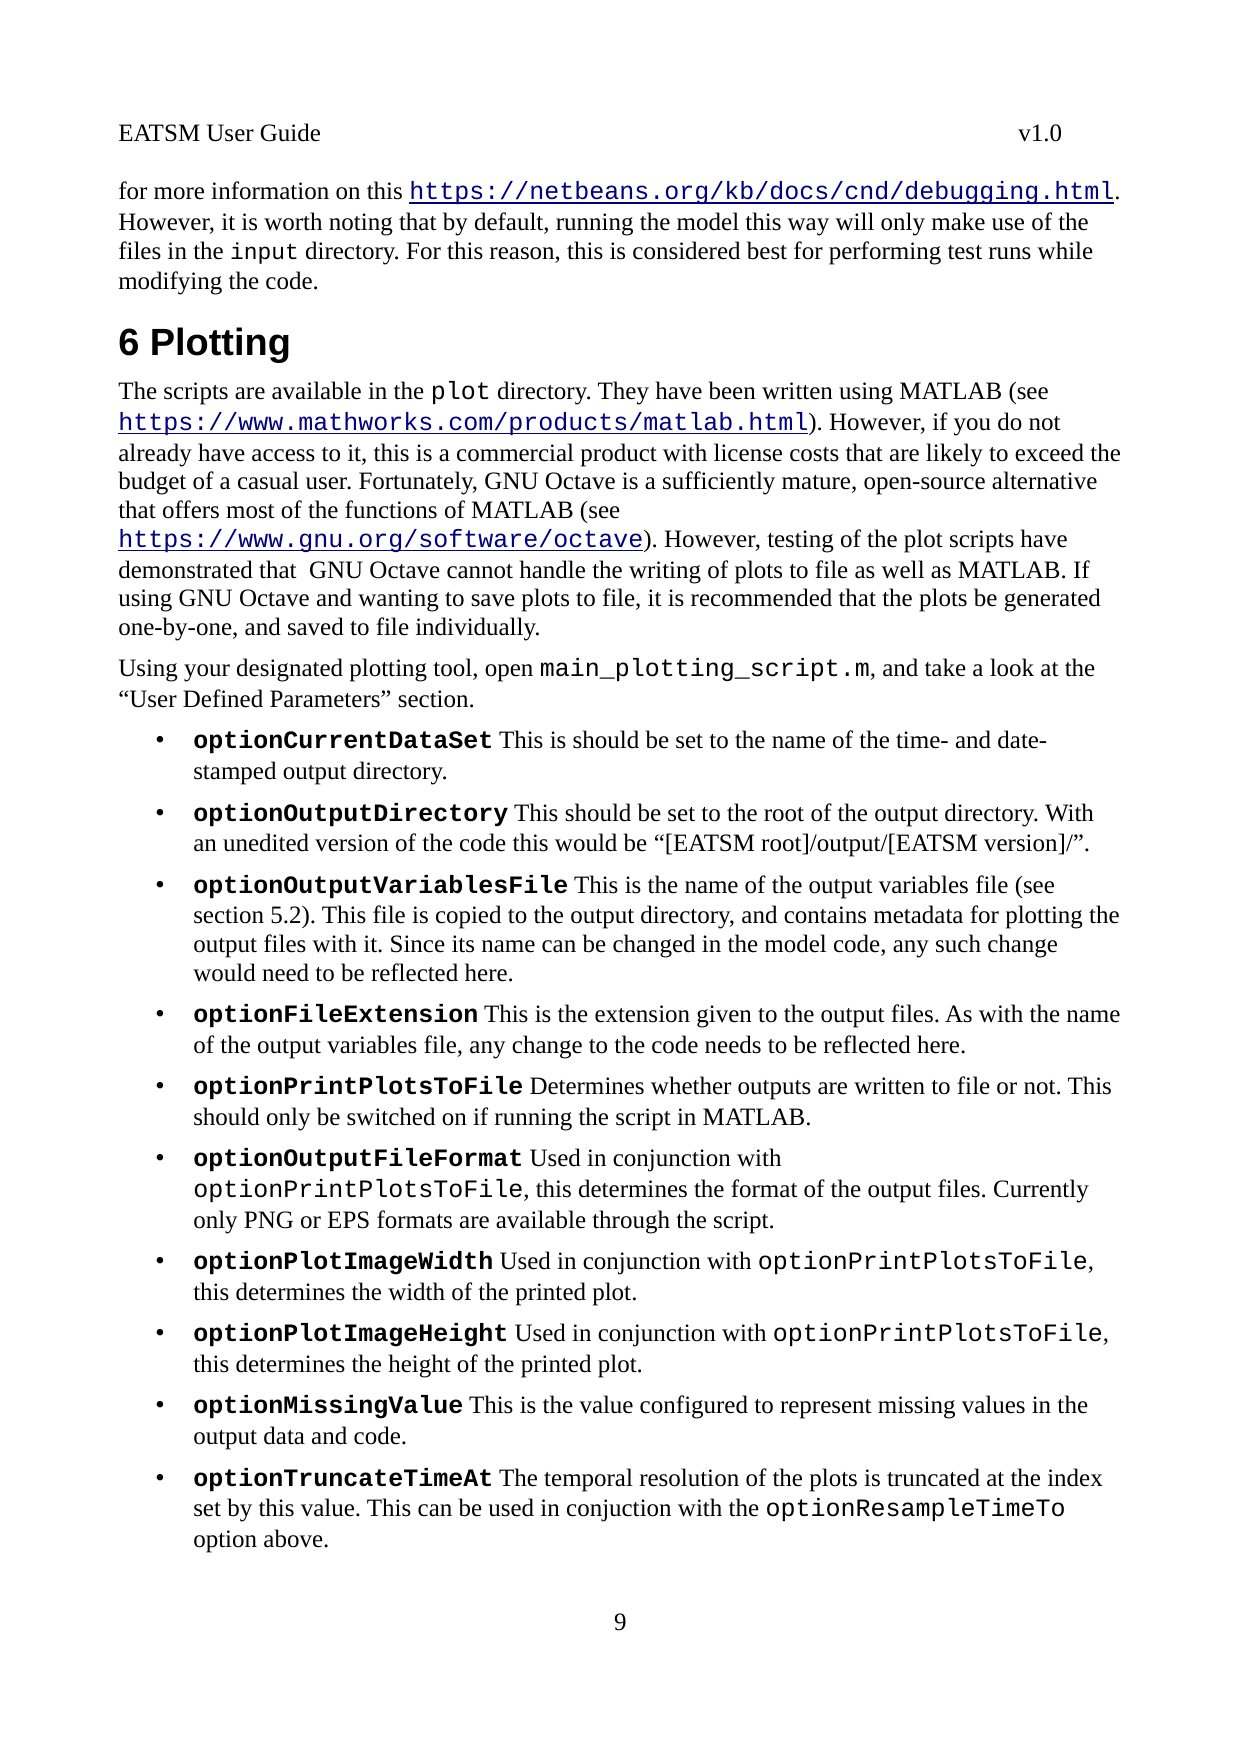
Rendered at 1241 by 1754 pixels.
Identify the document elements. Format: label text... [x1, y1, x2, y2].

list optionPrintPlotsToFile Determines whether outputs are written to file or not. This should only be switched on if running the script in MATLAB. [156, 1071, 1122, 1131]
list optionCurrentDataSet This is should be set to the name of the time- and date-stamped output directory. [156, 726, 1122, 785]
subtitle 6 Plotting [118, 320, 1122, 363]
list optionTruncateTimeAt The temporal resolution of the plots is truncated at the index set by this value. This can be used in conjuction with the optionResampleTimeTo option above. [156, 1463, 1122, 1553]
text Using your designated plotting tool, open main_plotting_script.m, and take a look at the “User Defined Parameters” section. [118, 653, 1122, 713]
list optionPlotImageWidth Used in conjunction with optionPrintPlotsToFile, this determines the width of the printed plot. [156, 1246, 1122, 1306]
list optionOutputVariablesFile This is the name of the output variables file (see section 5.2). This file is copied to the output directory, and contains metadata for plotting the output files with it. Since its name can be changed in the model code, any such change would need to be reflected here. [156, 870, 1122, 987]
text The scripts are available in the plot directory. They have been written using MATLAB (see https://www.mathworks.com/products/matlab.html). However, if you do not already have access to it, this is a commercial product with license costs that are likely to exceed the budget of a casual user. Fortunately, GNU Octave is a sufficiently mature, open-source alternative that offers most of the functions of MATLAB (see https://www.gnu.org/software/octave). However, testing of the plot scripts have demonstrated that GNU Octave cannot handle the writing of plots to file as well as MATLAB. If using GNU Octave and wanting to save plots to file, it is recommended that the plots be generated one-by-one, and saved to file individually. [118, 376, 1122, 641]
list optionOutputDirectory This should be set to the root of the output directory. With an unedited version of the code this would be “[EATSM root]/output/[EATSM version]/”. [156, 798, 1122, 857]
list optionPlotImageHeight Used in conjunction with optionPrintPlotsToFile, this determines the height of the printed plot. [156, 1318, 1122, 1378]
list optionFileExtension This is the extension given to the output files. As with the name of the output variables file, any change to the code needs to be reflected here. [156, 999, 1122, 1059]
list optionMissingValue This is the value configured to represent missing values in the output data and code. [156, 1391, 1122, 1450]
text for more information on this https://netbeans.org/kb/docs/cnd/debugging.html. However, it is worth noting that by default, running the model this way will only make use of the files in the input directory. For this reason, this is considered best for performing test runs while modifying the code. [118, 176, 1122, 295]
list optionOutputFileFormat Used in conjunction with optionPrintPlotsToFile, this determines the format of the output files. Currently only PNG or EPS formats are available through the script. [156, 1143, 1122, 1234]
